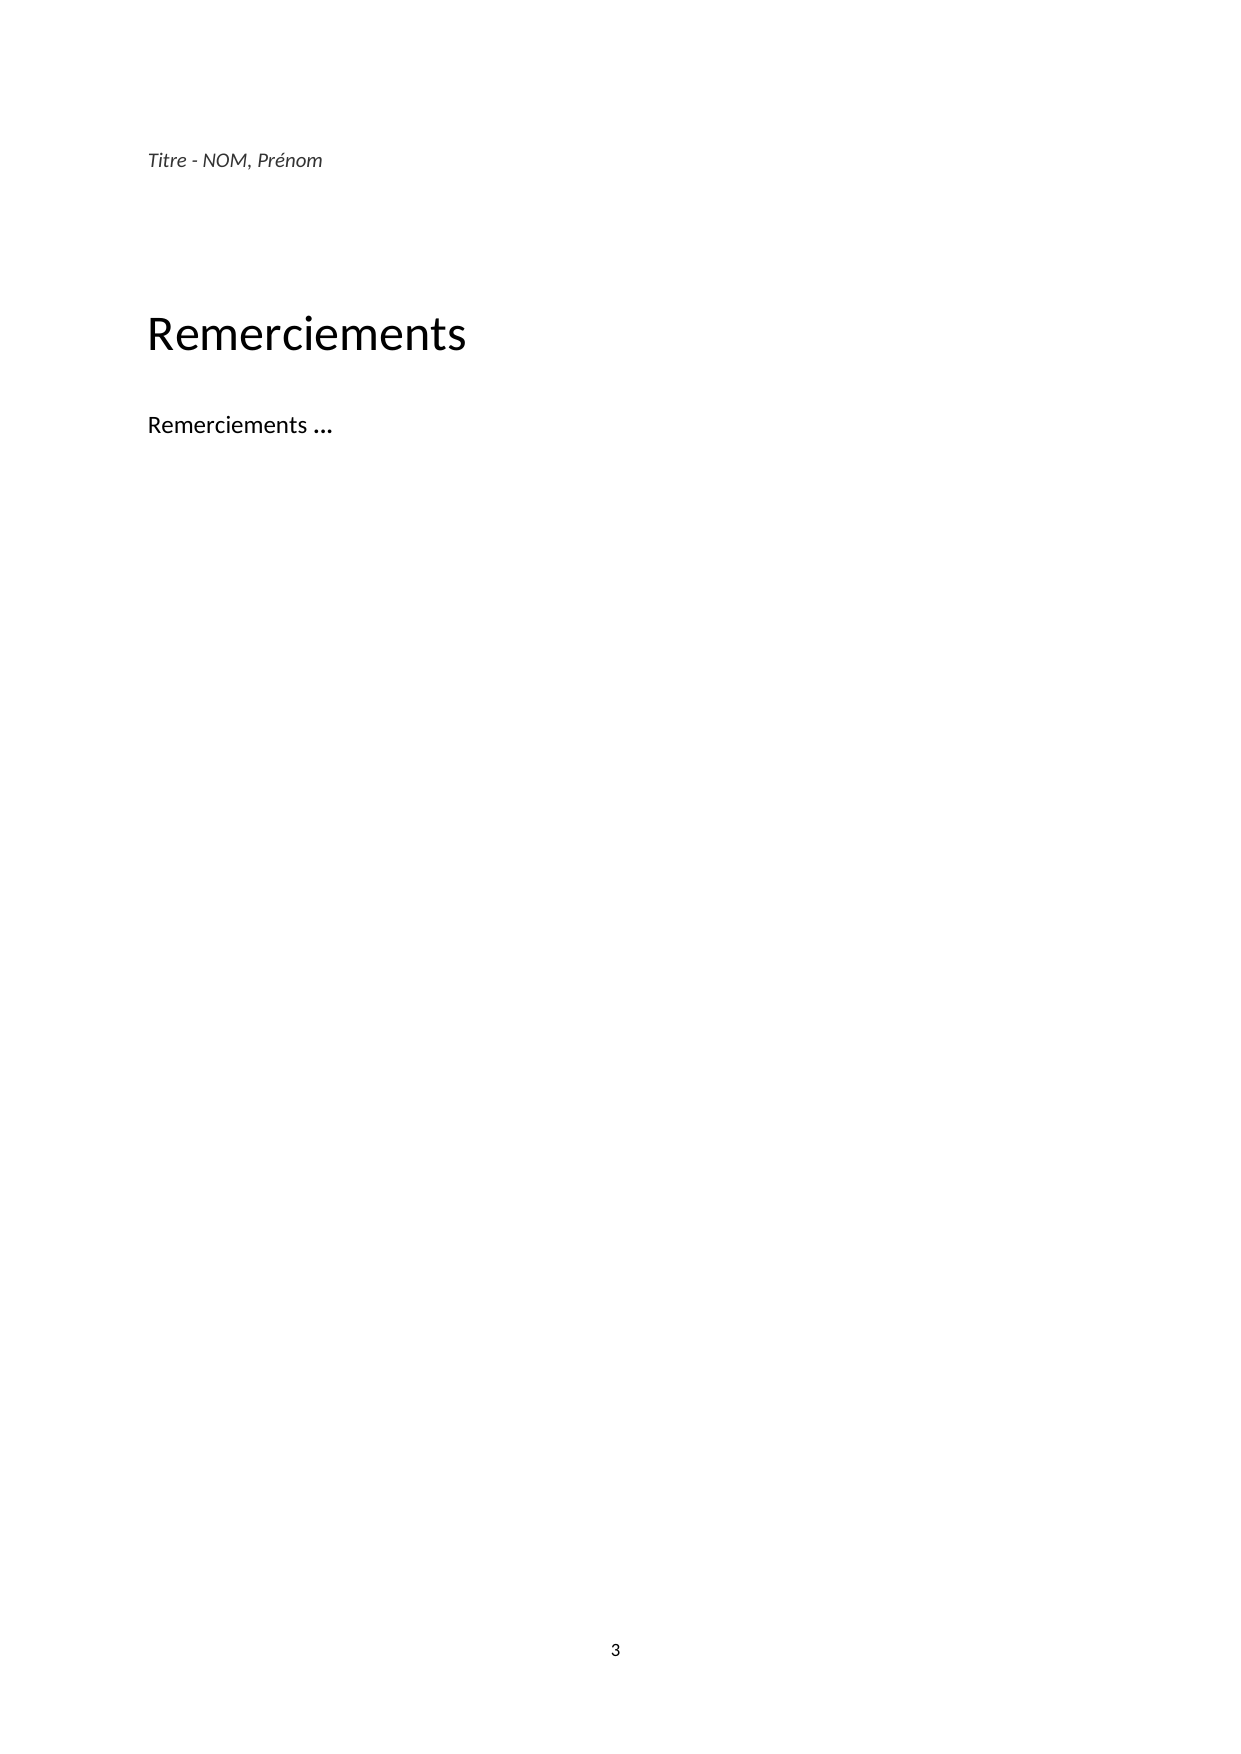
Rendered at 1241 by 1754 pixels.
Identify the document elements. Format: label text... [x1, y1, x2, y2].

subtitle Remerciements [148, 302, 1093, 363]
text Remerciements ... [148, 409, 1093, 440]
